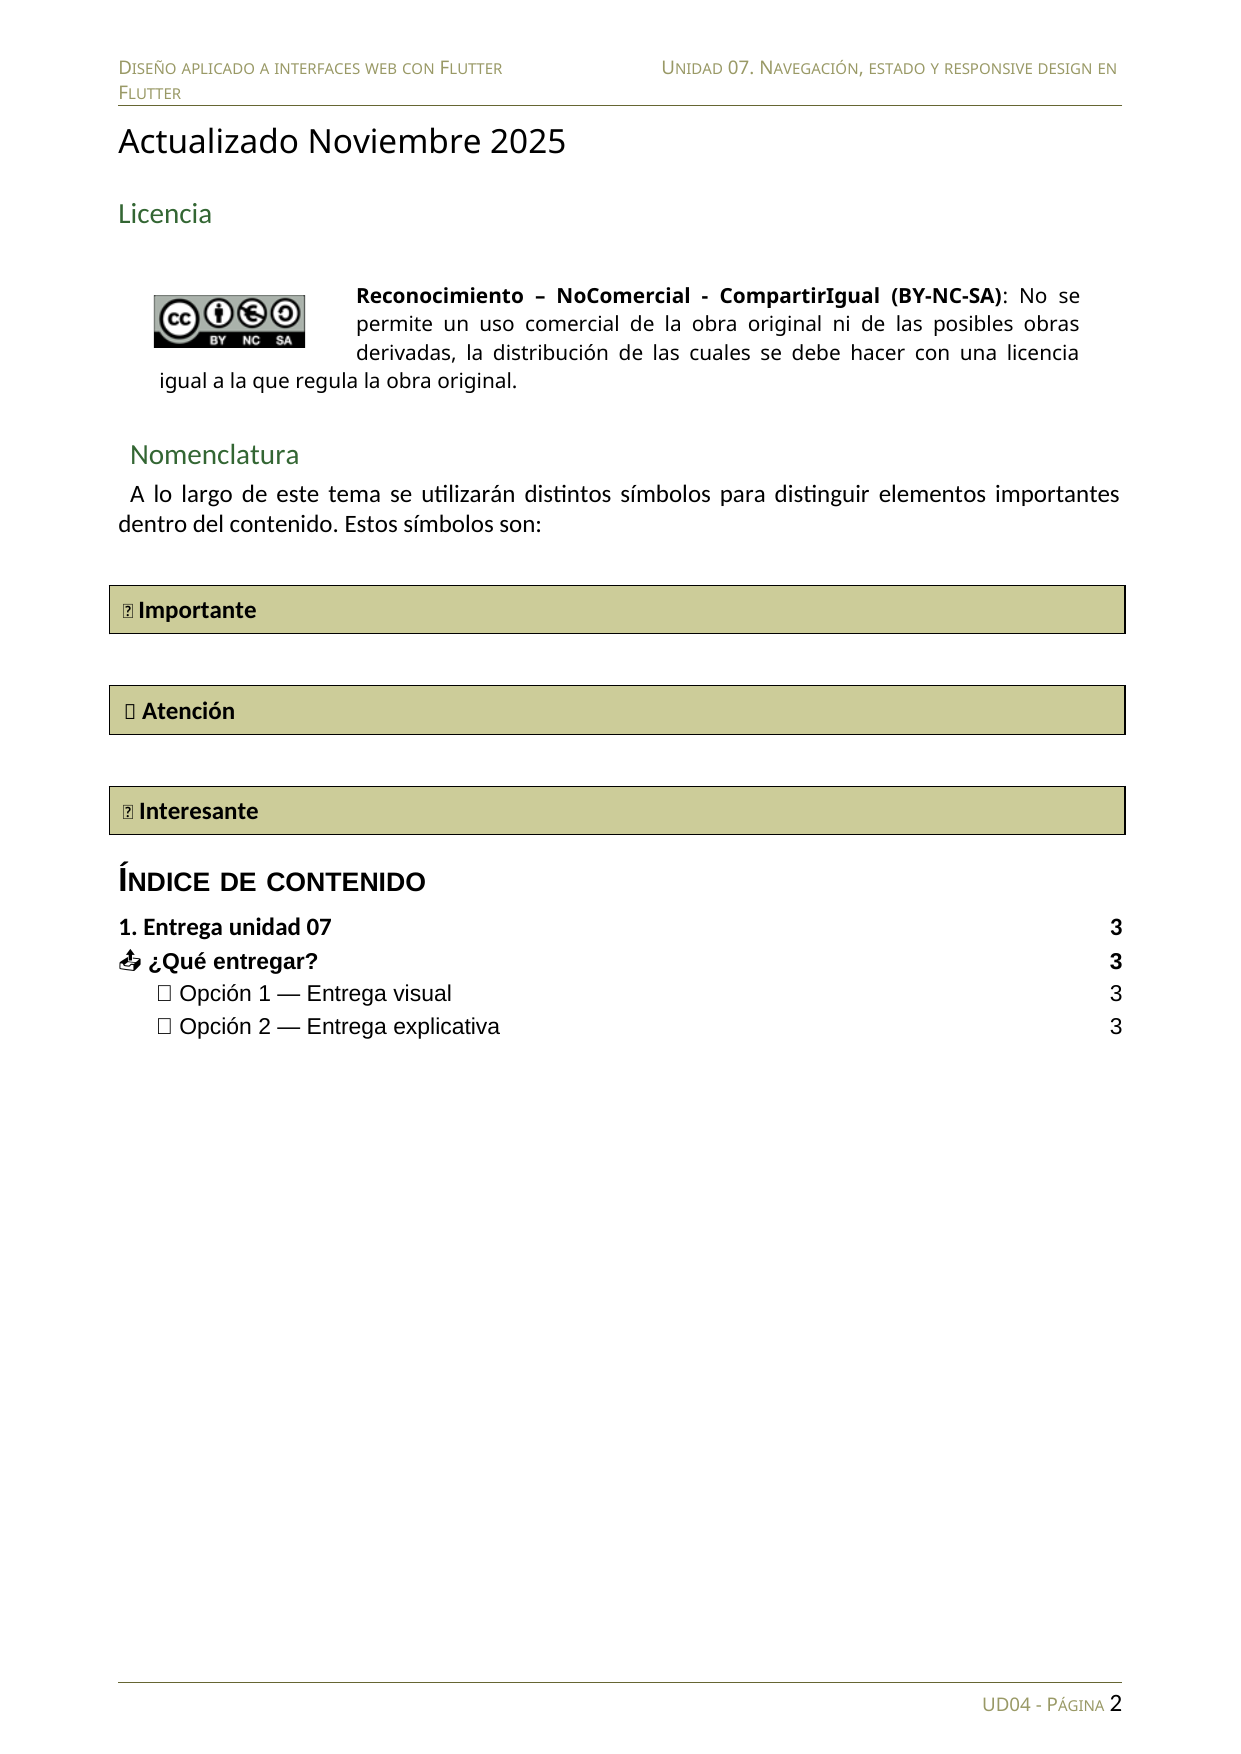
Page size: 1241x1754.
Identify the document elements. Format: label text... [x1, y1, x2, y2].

text Actualizado Noviembre 2025 [118, 118, 1122, 163]
text 1. Entrega unidad 07 3 [118, 911, 1122, 942]
text 📖 Importante [110, 586, 1124, 633]
text ✅ Opción 1 — Entrega visual 3 [156, 980, 1122, 1007]
text Índice de contenido [118, 860, 1122, 898]
text ✅ Opción 2 — Entrega explicativa 3 [156, 1013, 1122, 1039]
text A lo largo de este tema se utilizarán distintos símbolos para distinguir elementos importantes dentro del contenido. Estos símbolos son: [118, 478, 1122, 539]
text 📤 ¿Qué entregar? 3 [118, 948, 1122, 974]
text ❕ Atención [110, 686, 1124, 734]
text Reconocimiento – NoComercial - CompartirIgual (BY-NC-SA): No se permite un uso comercial de la obra original ni de las posibles obras derivadas, la distribución de las cuales se debe hacer con una licencia igual a la que regula la obra original. [159, 281, 1080, 395]
text Nomenclatura [118, 436, 1122, 472]
text Licencia [118, 196, 1122, 231]
text 💬 Interesante [110, 787, 1124, 834]
picture [153, 295, 306, 348]
